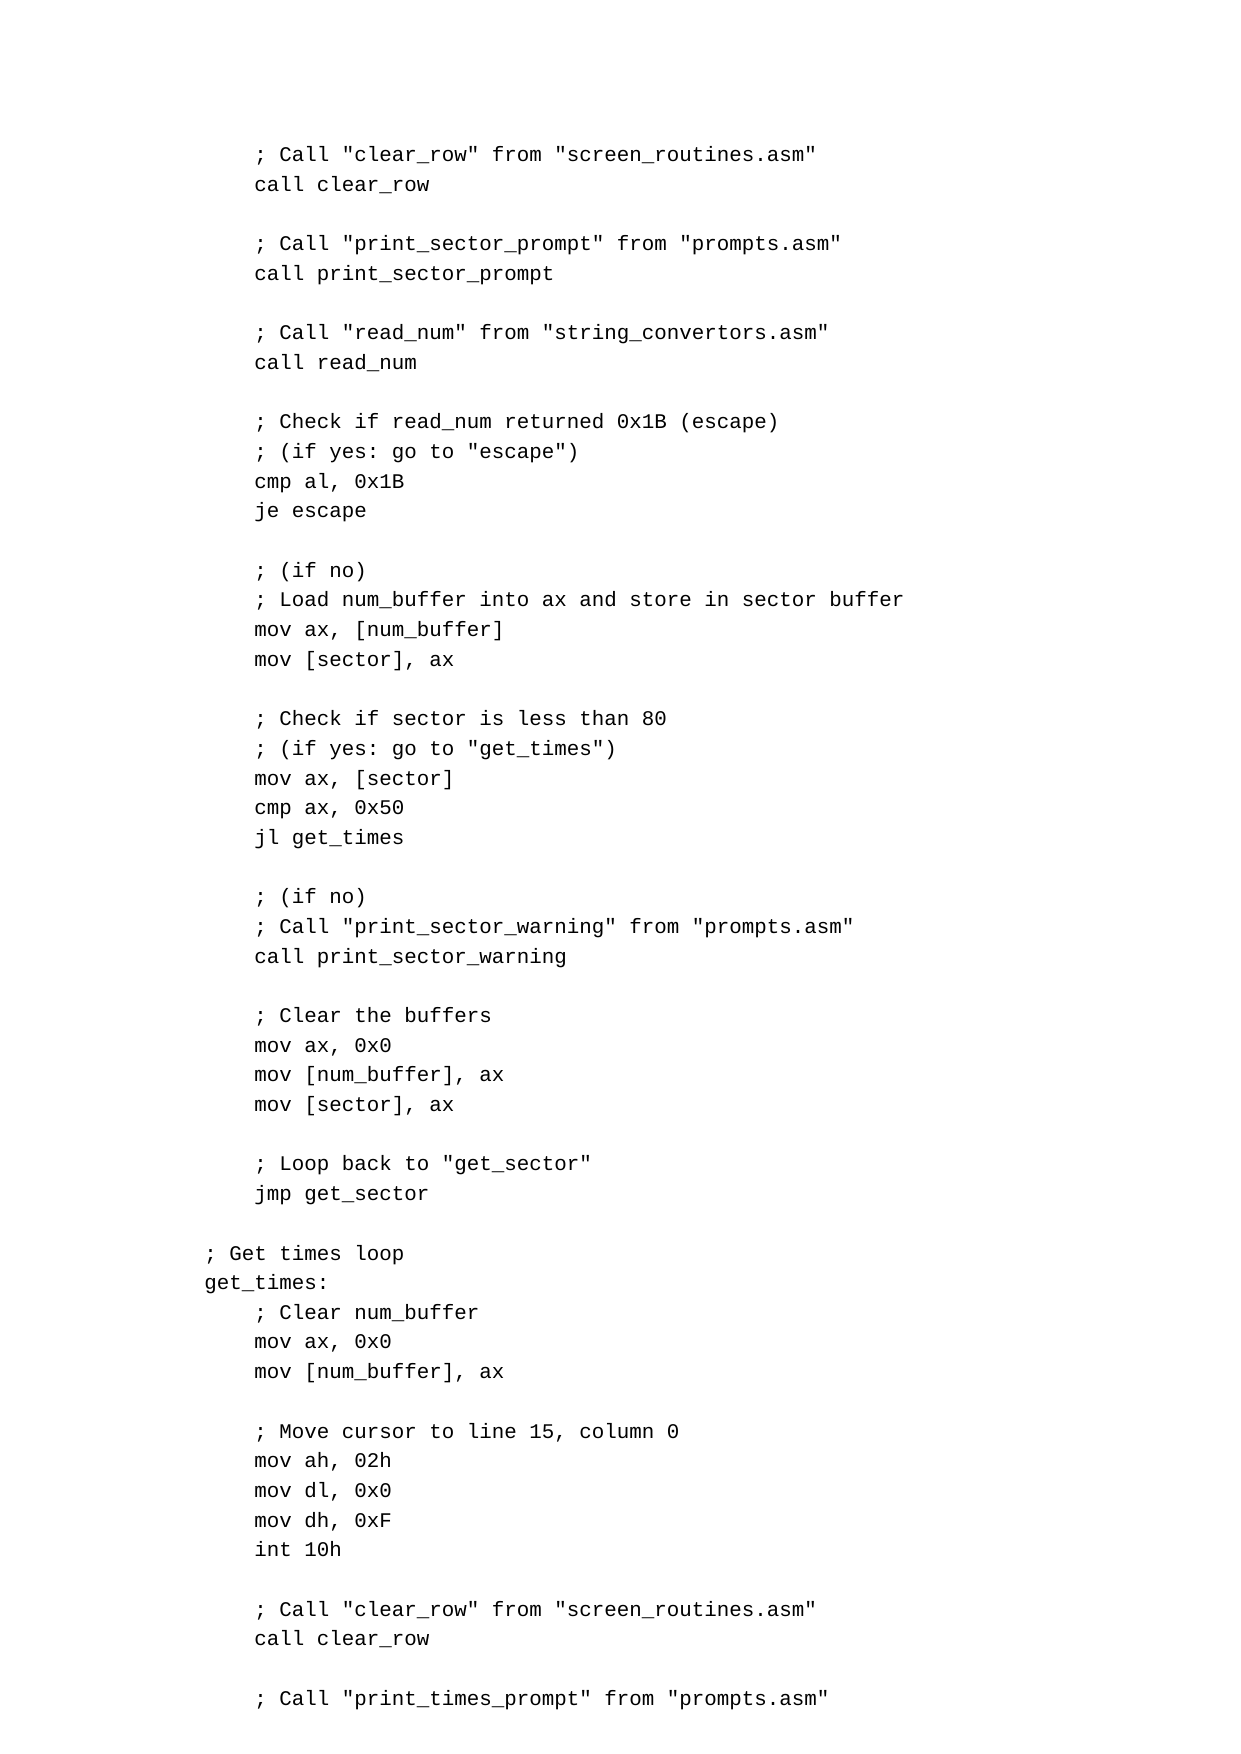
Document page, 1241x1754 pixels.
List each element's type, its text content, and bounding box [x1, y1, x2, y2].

text ; Clear num_buffer [154, 1296, 1086, 1326]
text mov ax, [sector] [154, 761, 1086, 791]
text ; Check if read_num returned 0x1B (escape) [154, 405, 1086, 435]
text ; Call "print_times_prompt" from "prompts.asm" [154, 1682, 1086, 1711]
text mov ax, [num_buffer] [154, 613, 1086, 643]
text ; (if no) [154, 880, 1086, 910]
text int 10h [154, 1533, 1086, 1563]
text ; Call "clear_row" from "screen_routines.asm" [154, 1593, 1086, 1622]
text ; Clear the buffers [154, 999, 1086, 1029]
text call clear_row [154, 168, 1086, 197]
text ; (if yes: go to "get_times") [154, 732, 1086, 761]
text mov [num_buffer], ax [154, 1355, 1086, 1385]
text mov dh, 0xF [154, 1504, 1086, 1533]
text mov ax, 0x0 [154, 1029, 1086, 1058]
text je escape [154, 494, 1086, 524]
text cmp al, 0x1B [154, 464, 1086, 494]
text ; Check if sector is less than 80 [154, 702, 1086, 732]
text mov [sector], ax [154, 643, 1086, 672]
text jmp get_sector [154, 1177, 1086, 1207]
text call read_num [154, 346, 1086, 376]
text ; Move cursor to line 15, column 0 [154, 1414, 1086, 1444]
text mov ah, 02h [154, 1444, 1086, 1474]
text ; Call "read_num" from "string_convertors.asm" [154, 316, 1086, 346]
text mov dl, 0x0 [154, 1474, 1086, 1504]
text ; Call "print_sector_warning" from "prompts.asm" [154, 910, 1086, 939]
text ; (if yes: go to "escape") [154, 435, 1086, 464]
text call print_sector_warning [154, 939, 1086, 969]
text mov [sector], ax [154, 1088, 1086, 1118]
text call clear_row [154, 1622, 1086, 1652]
text call print_sector_prompt [154, 257, 1086, 286]
text ; Load num_buffer into ax and store in sector buffer [154, 583, 1086, 613]
text jl get_times [154, 821, 1086, 851]
text ; Loop back to "get_sector" [154, 1147, 1086, 1177]
text mov ax, 0x0 [154, 1326, 1086, 1355]
text get_times: [154, 1266, 1086, 1296]
text ; Call "print_sector_prompt" from "prompts.asm" [154, 227, 1086, 257]
text ; Get times loop [154, 1236, 1086, 1266]
text mov [num_buffer], ax [154, 1058, 1086, 1088]
text ; (if no) [154, 554, 1086, 583]
text cmp ax, 0x50 [154, 791, 1086, 821]
text ; Call "clear_row" from "screen_routines.asm" [154, 138, 1086, 168]
